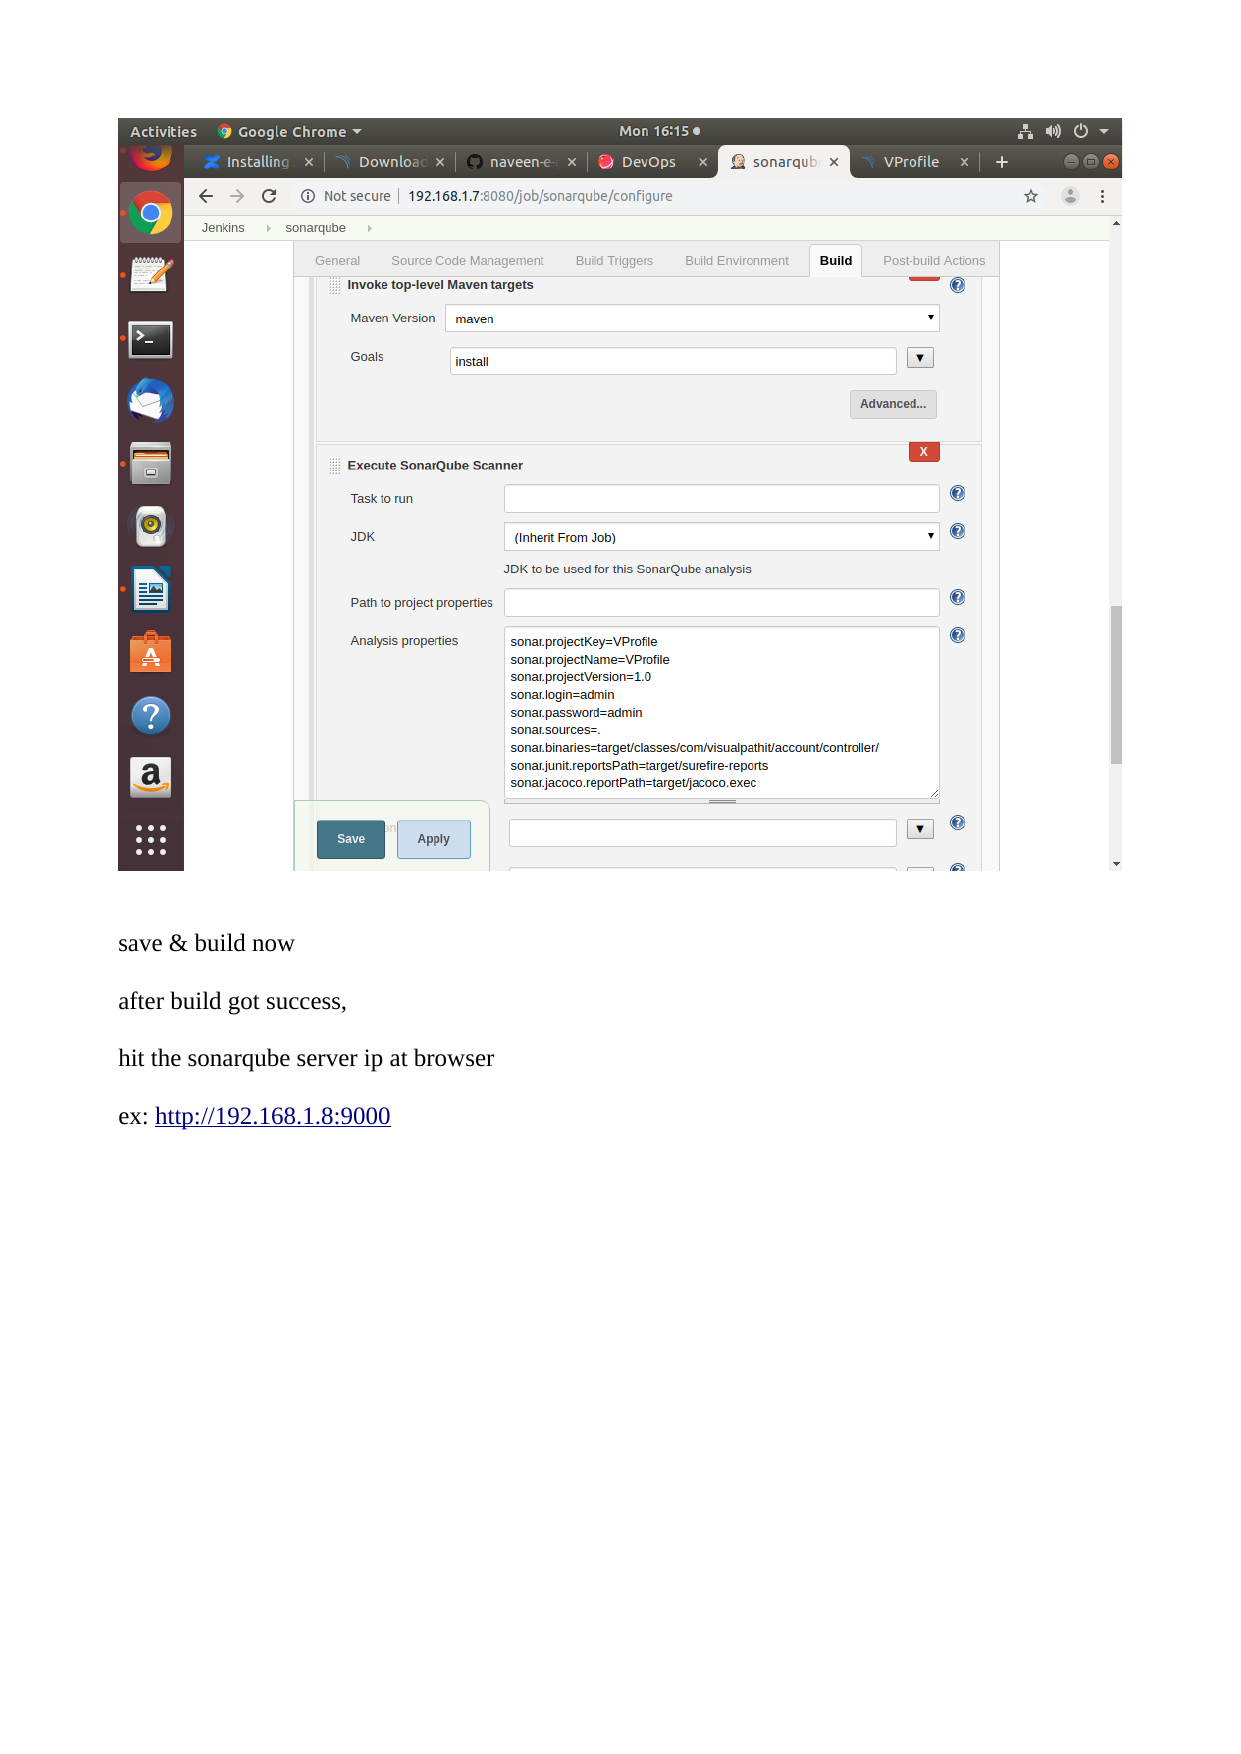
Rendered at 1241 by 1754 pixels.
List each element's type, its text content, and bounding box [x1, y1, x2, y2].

text save & build now [118, 928, 1122, 957]
picture [118, 118, 1123, 871]
text ex: http://192.168.1.8:9000 [118, 1101, 1122, 1130]
text after build got success, [118, 986, 1122, 1015]
text hit the sonarqube server ip at browser [118, 1043, 1122, 1072]
